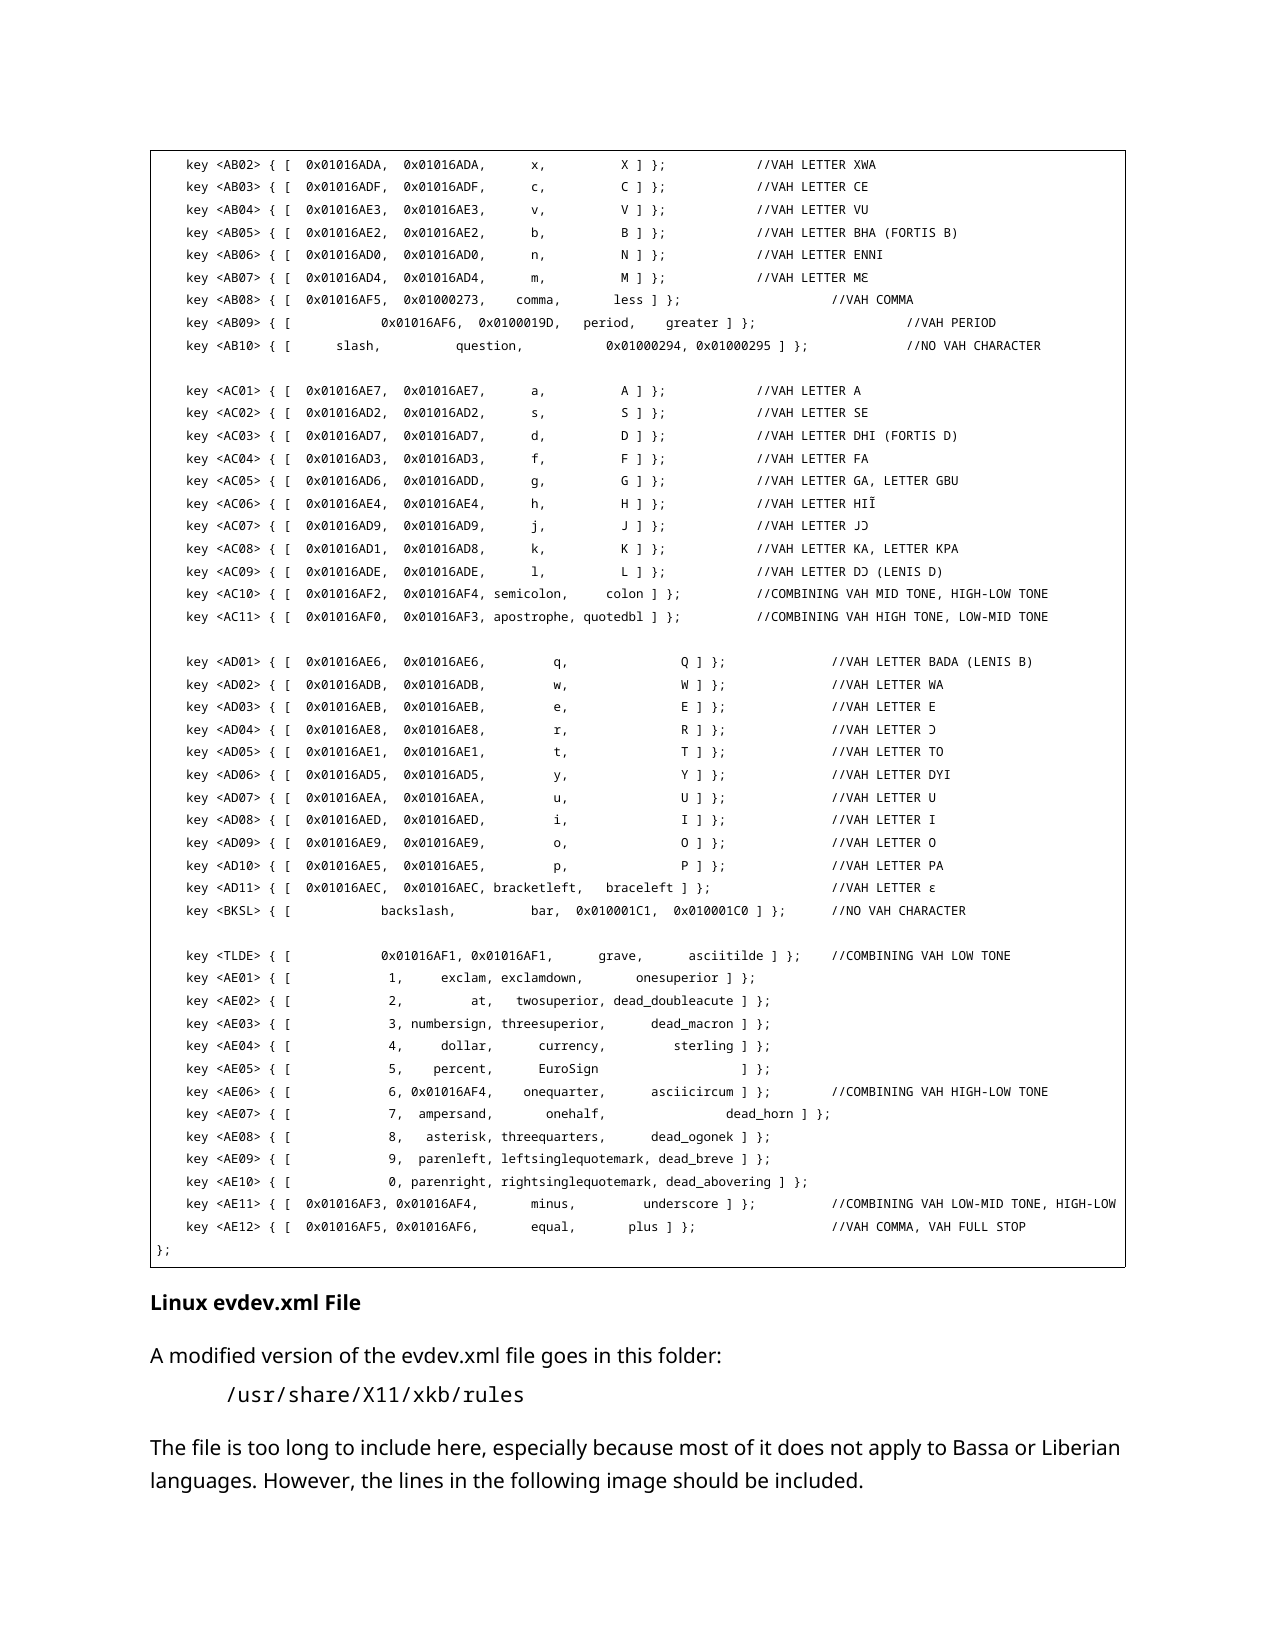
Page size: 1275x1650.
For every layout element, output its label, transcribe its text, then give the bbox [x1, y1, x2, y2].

table_header key <AB02> { [ 0x01016ADA, 0x01016ADA, x, X ] }; //VAH LETTER XWA key <AB03> { [ 0x01016ADF, 0x01016ADF, c, C ] }; //VAH LETTER CE key <AB04> { [ 0x01016AE3, 0x01016AE3, v, V ] }; //VAH LETTER VU key <AB05> { [ 0x01016AE2, 0x01016AE2, b, B ] }; //VAH LETTER BHA (FORTIS B) key <AB06> { [ 0x01016AD0, 0x01016AD0, n, N ] }; //VAH LETTER ENNI key <AB07> { [ 0x01016AD4, 0x01016AD4, m, M ] }; //VAH LETTER MƐ key <AB08> { [ 0x01016AF5, 0x01000273, comma, less ] }; //VAH COMMA key <AB09> { [ 0x01016AF6, 0x0100019D, period, greater ] }; //VAH PERIOD key <AB10> { [ slash, question, 0x01000294, 0x01000295 ] }; //NO VAH CHARACTER key <AC01> { [ 0x01016AE7, 0x01016AE7, a, A ] }; //VAH LETTER A key <AC02> { [ 0x01016AD2, 0x01016AD2, s, S ] }; //VAH LETTER SE key <AC03> { [ 0x01016AD7, 0x01016AD7, d, D ] }; //VAH LETTER DHI (FORTIS D) key <AC04> { [ 0x01016AD3, 0x01016AD3, f, F ] }; //VAH LETTER FA key <AC05> { [ 0x01016AD6, 0x01016ADD, g, G ] }; //VAH LETTER GA, LETTER GBU key <AC06> { [ 0x01016AE4, 0x01016AE4, h, H ] }; //VAH LETTER HIĨ key <AC07> { [ 0x01016AD9, 0x01016AD9, j, J ] }; //VAH LETTER JƆ key <AC08> { [ 0x01016AD1, 0x01016AD8, k, K ] }; //VAH LETTER KA, LETTER KPA key <AC09> { [ 0x01016ADE, 0x01016ADE, l, L ] }; //VAH LETTER DƆ (LENIS D) key <AC10> { [ 0x01016AF2, 0x01016AF4, semicolon, colon ] }; //COMBINING VAH MID TONE, HIGH-LOW TONE key <AC11> { [ 0x01016AF0, 0x01016AF3, apostrophe, quotedbl ] }; //COMBINING VAH HIGH TONE, LOW-MID TONE key <AD01> { [ 0x01016AE6, 0x01016AE6, q, Q ] }; //VAH LETTER BADA (LENIS B) key <AD02> { [ 0x01016ADB, 0x01016ADB, w, W ] }; //VAH LETTER WA key <AD03> { [ 0x01016AEB, 0x01016AEB, e, E ] }; //VAH LETTER E key <AD04> { [ 0x01016AE8, 0x01016AE8, r, R ] }; //VAH LETTER Ɔ key <AD05> { [ 0x01016AE1, 0x01016AE1, t, T ] }; //VAH LETTER TO key <AD06> { [ 0x01016AD5, 0x01016AD5, y, Y ] }; //VAH LETTER DYI key <AD07> { [ 0x01016AEA, 0x01016AEA, u, U ] }; //VAH LETTER U key <AD08> { [ 0x01016AED, 0x01016AED, i, I ] }; //VAH LETTER I key <AD09> { [ 0x01016AE9, 0x01016AE9, o, O ] }; //VAH LETTER O key <AD10> { [ 0x01016AE5, 0x01016AE5, p, P ] }; //VAH LETTER PA key <AD11> { [ 0x01016AEC, 0x01016AEC, bracketleft, braceleft ] }; //VAH LETTER ɛ key <BKSL> { [ backslash, bar, 0x010001C1, 0x010001C0 ] }; //NO VAH CHARACTER key <TLDE> { [ 0x01016AF1, 0x01016AF1, grave, asciitilde ] }; //COMBINING VAH LOW TONE key <AE01> { [ 1, exclam, exclamdown, onesuperior ] }; key <AE02> { [ 2, at, twosuperior, dead_doubleacute ] }; key <AE03> { [ 3, numbersign, threesuperior, dead_macron ] }; key <AE04> { [ 4, dollar, currency, sterling ] }; key <AE05> { [ 5, percent, EuroSign ] }; key <AE06> { [ 6, 0x01016AF4, onequarter, asciicircum ] }; //COMBINING VAH HIGH-LOW TONE key <AE07> { [ 7, ampersand, onehalf, dead_horn ] }; key <AE08> { [ 8, asterisk, threequarters, dead_ogonek ] }; key <AE09> { [ 9, parenleft, leftsinglequotemark, dead_breve ] }; key <AE10> { [ 0, parenright, rightsinglequotemark, dead_abovering ] }; key <AE11> { [ 0x01016AF3, 0x01016AF4, minus, underscore ] }; //COMBINING VAH LOW-MID TONE, HIGH-LOW key <AE12> { [ 0x01016AF5, 0x01016AF6, equal, plus ] }; //VAH COMMA, VAH FULL STOP }; [151, 151, 1125, 1267]
text Linux evdev.xml File [150, 1288, 1125, 1316]
text /usr/share/X11/xkb/rules [225, 1380, 1125, 1408]
text A modified version of the evdev.xml file goes in this folder: [150, 1341, 1125, 1370]
text The file is too long to include here, especially because most of it does not apply to Bassa or Liberian languages. However, the lines in the following image should be included. [150, 1433, 1125, 1494]
